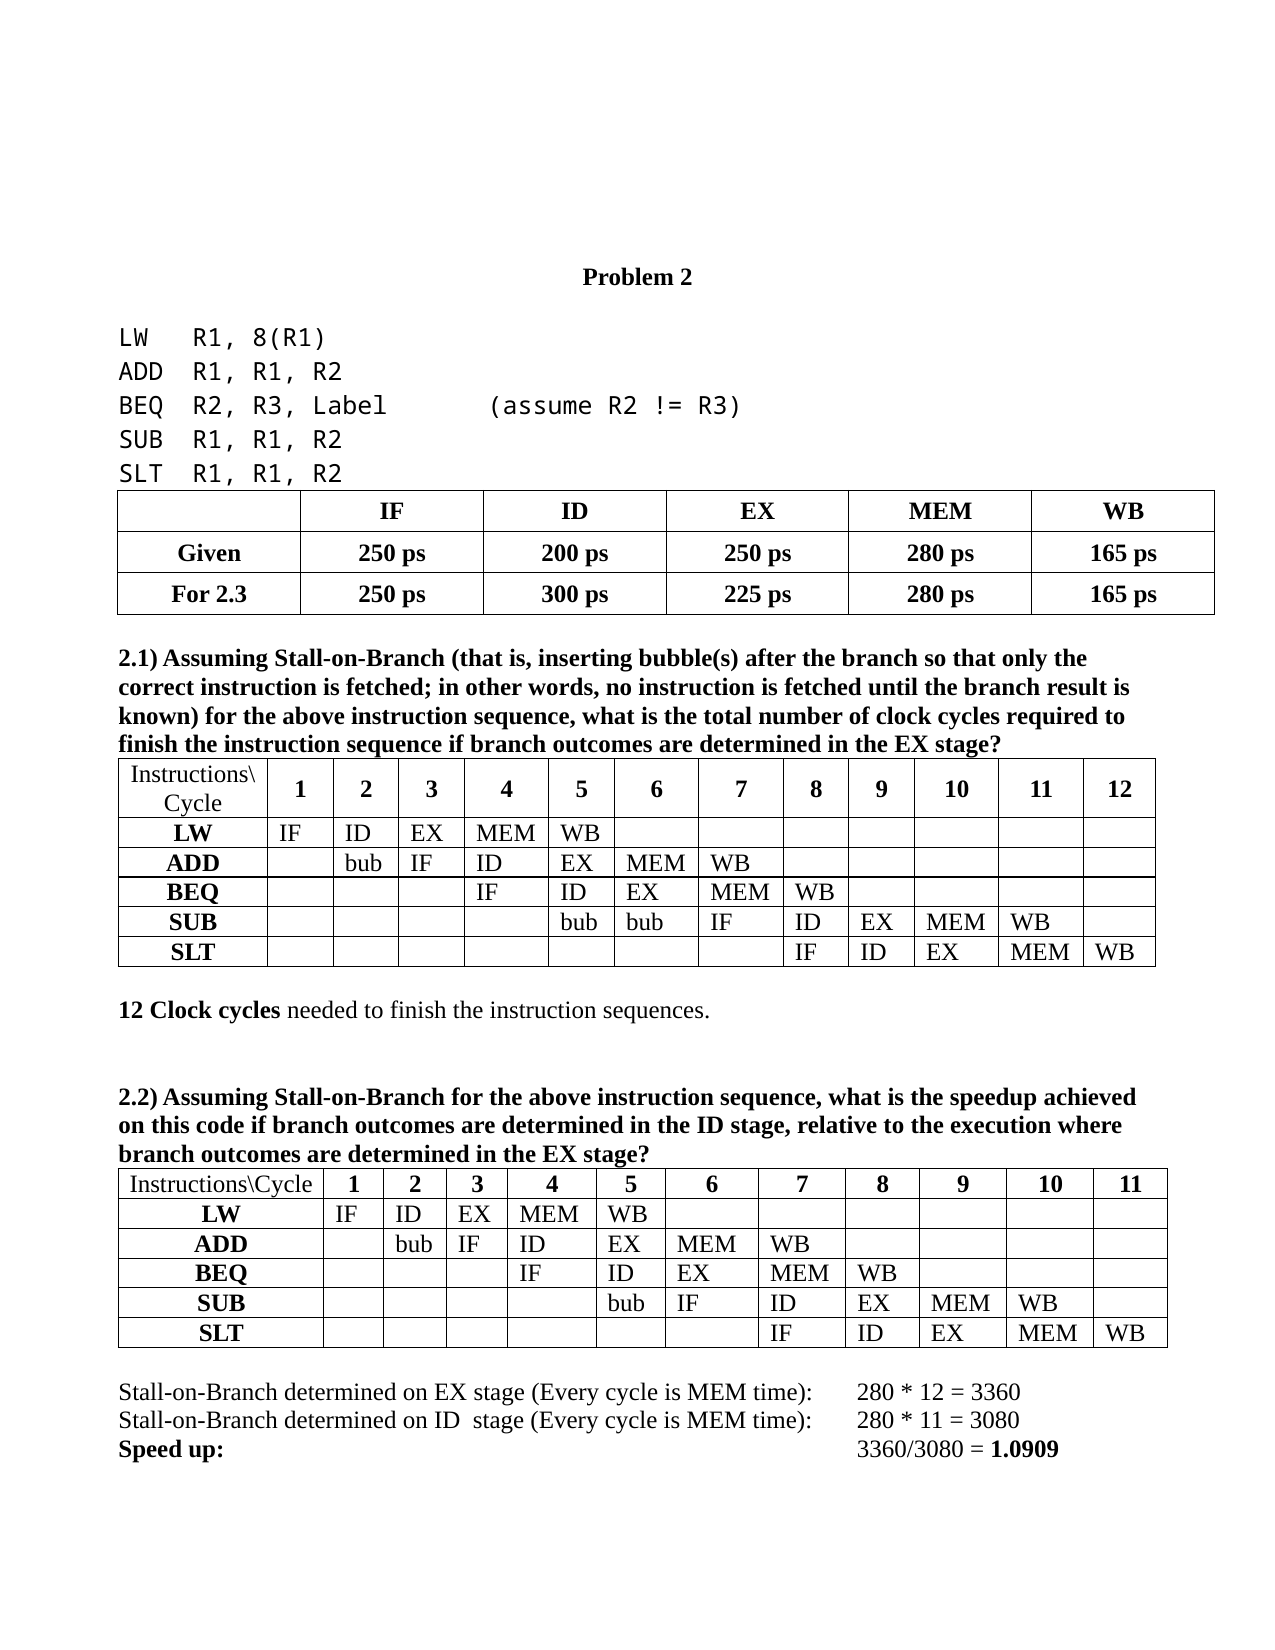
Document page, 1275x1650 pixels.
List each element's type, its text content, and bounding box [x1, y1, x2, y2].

table_cell SUB [119, 907, 267, 936]
table_cell IF [759, 1318, 845, 1347]
table_header 10 [915, 759, 998, 817]
table_cell IF [699, 907, 783, 936]
table_cell MEM [699, 878, 783, 906]
table_cell [1084, 818, 1155, 847]
table_cell MEM [465, 818, 548, 847]
text 2.1) Assuming Stall-on-Branch (that is, inserting bubble(s) after the branch so that only the correct instruction is fetched; in other words, no instruction is fetched until the branch result is known) for the above instruction sequence, what is the total number of clock cycles required to finish the instruction sequence if branch outcomes are determined in the EX stage? [118, 643, 1157, 758]
table_cell [615, 937, 698, 966]
table_cell IF [324, 1199, 383, 1228]
table_header WB [1032, 491, 1214, 531]
table_header IF [301, 491, 483, 531]
table_cell [399, 878, 464, 906]
table_header 2 [334, 759, 398, 817]
table_cell EX [447, 1199, 507, 1228]
table_cell [268, 907, 333, 936]
table_cell LW [119, 818, 267, 847]
table_header 8 [846, 1169, 919, 1198]
table_header 3 [447, 1169, 507, 1198]
table_cell [549, 937, 614, 966]
text 2.2) Assuming Stall-on-Branch for the above instruction sequence, what is the speedup achieved on this code if branch outcomes are determined in the ID stage, relative to the execution where branch outcomes are determined in the EX stage? [118, 1082, 1157, 1168]
table_cell [699, 818, 783, 847]
table_cell bub [615, 907, 698, 936]
table_cell [699, 937, 783, 966]
table_cell SLT [119, 937, 267, 966]
table_header 6 [666, 1169, 758, 1198]
table_cell [465, 907, 548, 936]
table_cell BEQ [119, 1259, 323, 1287]
table_cell WB [846, 1259, 919, 1287]
table_cell [1007, 1199, 1093, 1228]
table_cell [268, 878, 333, 906]
table_cell [324, 1259, 383, 1287]
table_cell [1094, 1259, 1167, 1287]
table_cell [268, 937, 333, 966]
table_cell [759, 1199, 845, 1228]
table_header 9 [920, 1169, 1006, 1198]
table_cell EX [915, 937, 998, 966]
table_cell [447, 1259, 507, 1287]
table_cell MEM [920, 1288, 1006, 1317]
table_cell ID [759, 1288, 845, 1317]
table_header Instructions\Cycle [119, 1169, 323, 1198]
text LW R1, 8(R1) [118, 319, 1157, 353]
table_cell [1007, 1259, 1093, 1287]
table_cell bub [334, 848, 398, 876]
table_cell 300 ps [484, 573, 666, 613]
table_header 5 [597, 1169, 665, 1198]
table_header [118, 491, 300, 531]
table_cell bub [549, 907, 614, 936]
table_cell [784, 818, 848, 847]
table_cell [384, 1318, 446, 1347]
table_cell 280 ps [849, 532, 1031, 572]
table_cell ID [549, 878, 614, 906]
table_cell EX [597, 1229, 665, 1257]
table_header 9 [849, 759, 914, 817]
table_cell ID [846, 1318, 919, 1347]
table_header MEM [849, 491, 1031, 531]
table_cell [1007, 1229, 1093, 1257]
table_cell [920, 1259, 1006, 1287]
table_cell [846, 1229, 919, 1257]
table_cell EX [615, 878, 698, 906]
table_header 6 [615, 759, 698, 817]
table_cell WB [999, 907, 1083, 936]
table_cell [597, 1318, 665, 1347]
table_cell BEQ [119, 878, 267, 906]
table_cell MEM [759, 1259, 845, 1287]
table_cell [399, 937, 464, 966]
table_header 5 [549, 759, 614, 817]
table_cell For 2.3 [118, 573, 300, 613]
text Stall-on-Branch determined on EX stage (Every cycle is MEM time): 280 * 12 = 3360 [118, 1377, 1157, 1405]
table_header ID [484, 491, 666, 531]
table_cell [447, 1288, 507, 1317]
table_cell MEM [508, 1199, 596, 1228]
table_cell WB [1007, 1288, 1093, 1317]
table_cell IF [465, 878, 548, 906]
table_header 1 [324, 1169, 383, 1198]
table_cell ID [508, 1229, 596, 1257]
text Stall-on-Branch determined on ID stage (Every cycle is MEM time): 280 * 11 = 3080 [118, 1405, 1157, 1434]
table_cell LW [119, 1199, 323, 1228]
table_cell 165 ps [1032, 532, 1214, 572]
table_cell ID [784, 907, 848, 936]
table_cell [508, 1318, 596, 1347]
table_cell [849, 848, 914, 876]
table_cell WB [759, 1229, 845, 1257]
table_cell MEM [915, 907, 998, 936]
table_cell [384, 1259, 446, 1287]
table_cell [399, 907, 464, 936]
table_cell [324, 1318, 383, 1347]
table_cell IF [268, 818, 333, 847]
table_cell [324, 1288, 383, 1317]
table_cell ID [465, 848, 548, 876]
table_cell WB [597, 1199, 665, 1228]
table_cell [334, 907, 398, 936]
table_cell EX [846, 1288, 919, 1317]
table_cell ID [334, 818, 398, 847]
text Speed up: 3360/3080 = 1.0909 [118, 1434, 1157, 1463]
table_cell [915, 878, 998, 906]
text SUB R1, R1, R2 [118, 422, 1157, 456]
table_cell WB [784, 878, 848, 906]
table_cell 250 ps [301, 532, 483, 572]
table_cell ID [384, 1199, 446, 1228]
table_cell 250 ps [667, 532, 848, 572]
table_cell IF [447, 1229, 507, 1257]
table_cell MEM [666, 1229, 758, 1257]
table_cell 200 ps [484, 532, 666, 572]
table_cell bub [384, 1229, 446, 1257]
table_cell [849, 878, 914, 906]
table_header 8 [784, 759, 848, 817]
table_header Instructions\Cycle [119, 759, 267, 817]
table_cell IF [399, 848, 464, 876]
table_cell [1084, 907, 1155, 936]
table_cell WB [1084, 937, 1155, 966]
table_cell IF [666, 1288, 758, 1317]
table_cell [999, 848, 1083, 876]
table_cell IF [784, 937, 848, 966]
table_cell IF [508, 1259, 596, 1287]
table_cell EX [920, 1318, 1006, 1347]
table_cell MEM [1007, 1318, 1093, 1347]
table_cell [920, 1229, 1006, 1257]
table_header 11 [1094, 1169, 1167, 1198]
table_cell [447, 1318, 507, 1347]
table_cell ID [849, 937, 914, 966]
table_header 7 [699, 759, 783, 817]
table_cell [334, 937, 398, 966]
table_cell [1084, 848, 1155, 876]
text Problem 2 [118, 262, 1157, 291]
table_cell [324, 1229, 383, 1257]
table_cell SLT [119, 1318, 323, 1347]
table_cell WB [699, 848, 783, 876]
text SLT R1, R1, R2 [118, 456, 1157, 490]
table_cell [999, 818, 1083, 847]
table_header 7 [759, 1169, 845, 1198]
table_cell 225 ps [667, 573, 848, 613]
table_cell 165 ps [1032, 573, 1214, 613]
table_cell [920, 1199, 1006, 1228]
table_cell [666, 1318, 758, 1347]
table_cell MEM [615, 848, 698, 876]
table_cell [849, 818, 914, 847]
table_cell [1094, 1288, 1167, 1317]
text ADD R1, R1, R2 [118, 353, 1157, 387]
table_cell [384, 1288, 446, 1317]
table_cell EX [849, 907, 914, 936]
table_header 11 [999, 759, 1083, 817]
table_header 2 [384, 1169, 446, 1198]
table_header 4 [465, 759, 548, 817]
table_cell Given [118, 532, 300, 572]
table_cell [1094, 1199, 1167, 1228]
table_cell WB [1094, 1318, 1167, 1347]
table_cell [268, 848, 333, 876]
table_header 12 [1084, 759, 1155, 817]
table_cell WB [549, 818, 614, 847]
text 12 Clock cycles needed to finish the instruction sequences. [118, 996, 1157, 1024]
table_cell ID [597, 1259, 665, 1287]
table_cell bub [597, 1288, 665, 1317]
table_header 10 [1007, 1169, 1093, 1198]
table_cell 250 ps [301, 573, 483, 613]
table_cell [915, 818, 998, 847]
table_cell [846, 1199, 919, 1228]
table_cell [1084, 878, 1155, 906]
table_header 3 [399, 759, 464, 817]
table_cell [784, 848, 848, 876]
text BEQ R2, R3, Label (assume R2 != R3) [118, 387, 1157, 422]
table_cell EX [549, 848, 614, 876]
table_header EX [667, 491, 848, 531]
table_cell [1094, 1229, 1167, 1257]
table_cell EX [399, 818, 464, 847]
table_cell [615, 818, 698, 847]
table_cell ADD [119, 1229, 323, 1257]
table_cell EX [666, 1259, 758, 1287]
table_cell 280 ps [849, 573, 1031, 613]
table_cell MEM [999, 937, 1083, 966]
table_cell [999, 878, 1083, 906]
table_cell [666, 1199, 758, 1228]
table_header 1 [268, 759, 333, 817]
table_cell [334, 878, 398, 906]
table_cell [508, 1288, 596, 1317]
table_cell [465, 937, 548, 966]
table_cell ADD [119, 848, 267, 876]
table_cell SUB [119, 1288, 323, 1317]
table_header 4 [508, 1169, 596, 1198]
table_cell [915, 848, 998, 876]
